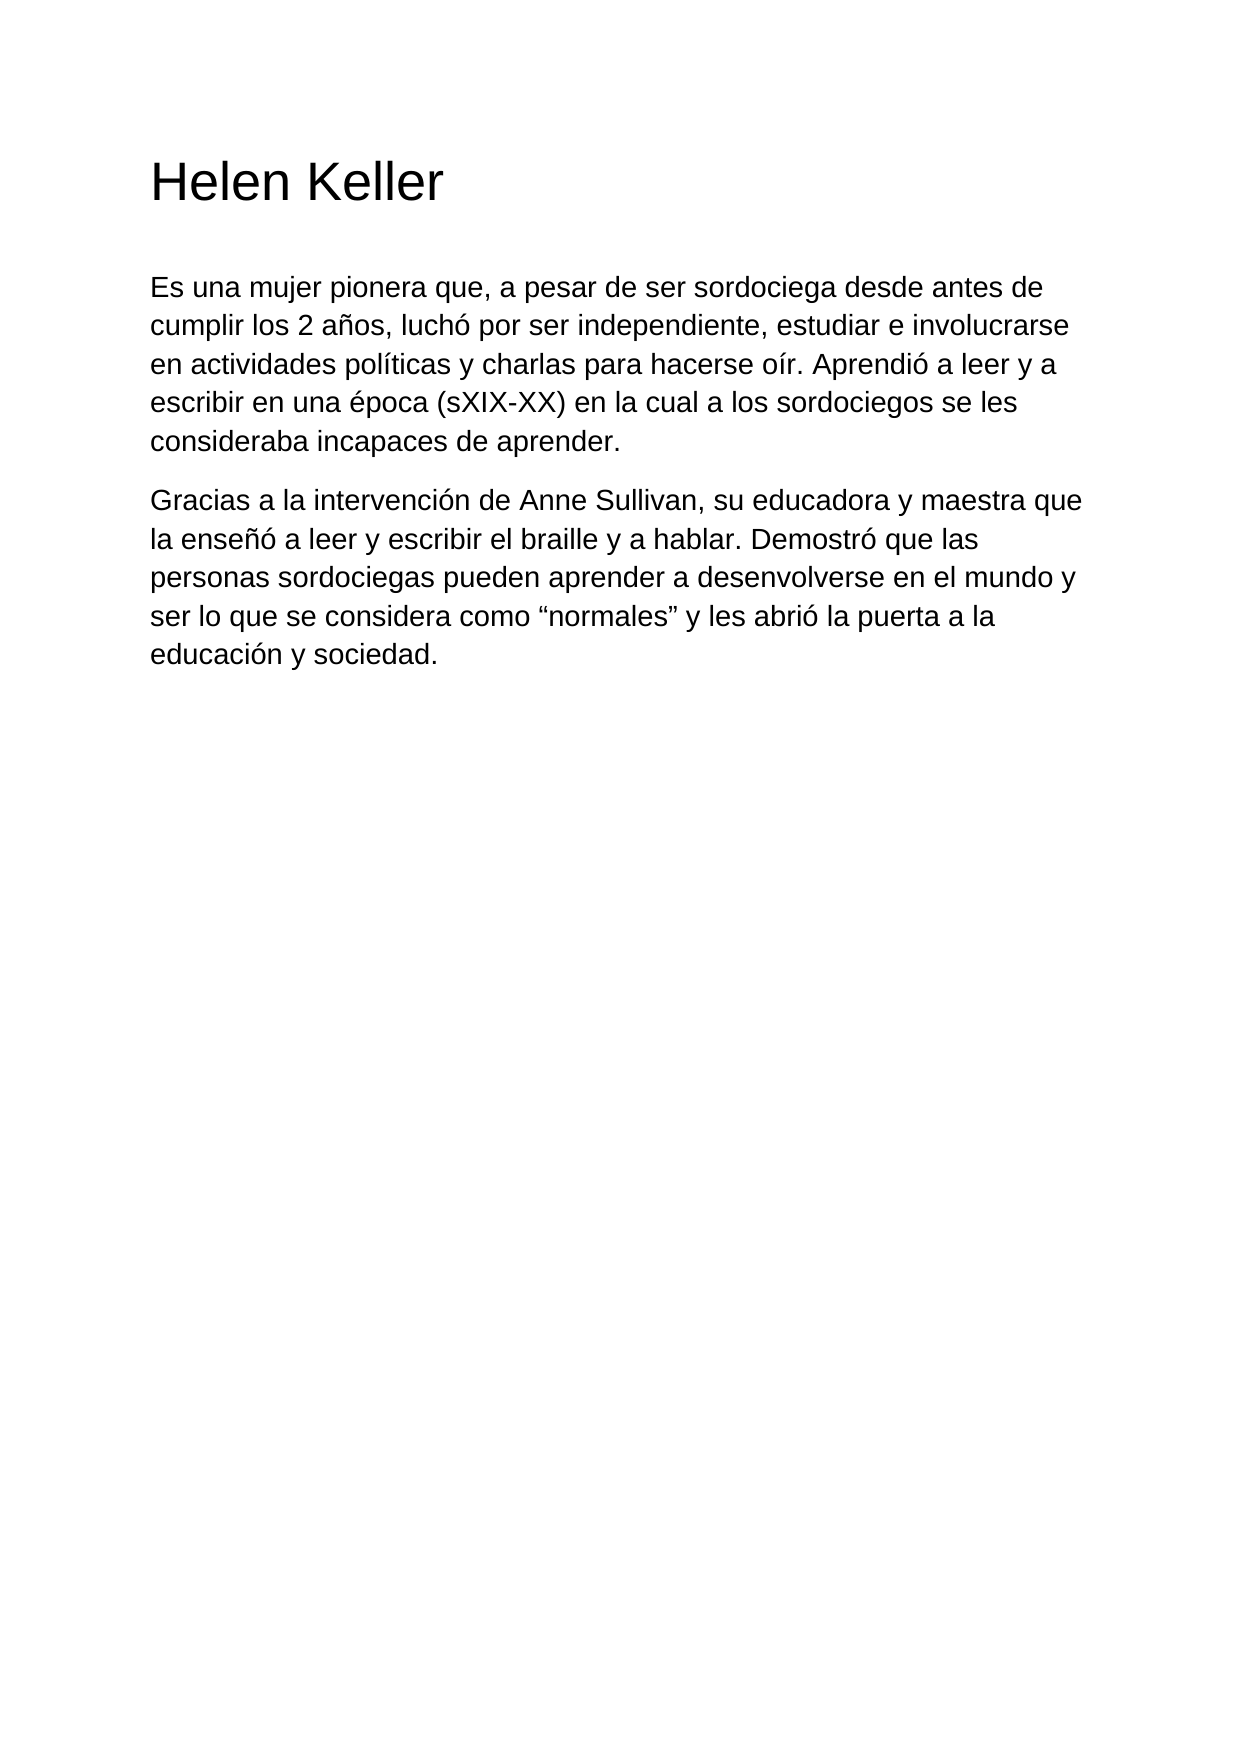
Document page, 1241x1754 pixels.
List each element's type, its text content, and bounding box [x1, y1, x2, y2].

title Helen Keller [150, 150, 1090, 212]
text Es una mujer pionera que, a pesar de ser sordociega desde antes de cumplir los 2 años, luchó por ser independiente, estudiar e involucrarse en actividades políticas y charlas para hacerse oír. Aprendió a leer y a escribir en una época (sXIX-XX) en la cual a los sordociegos se les consideraba incapaces de aprender. [150, 269, 1090, 457]
text Gracias a la intervención de Anne Sullivan, su educadora y maestra que la enseñó a leer y escribir el braille y a hablar. Demostró que las personas sordociegas pueden aprender a desenvolverse en el mundo y ser lo que se considera como “normales” y les abrió la puerta a la educación y sociedad. [150, 483, 1090, 671]
